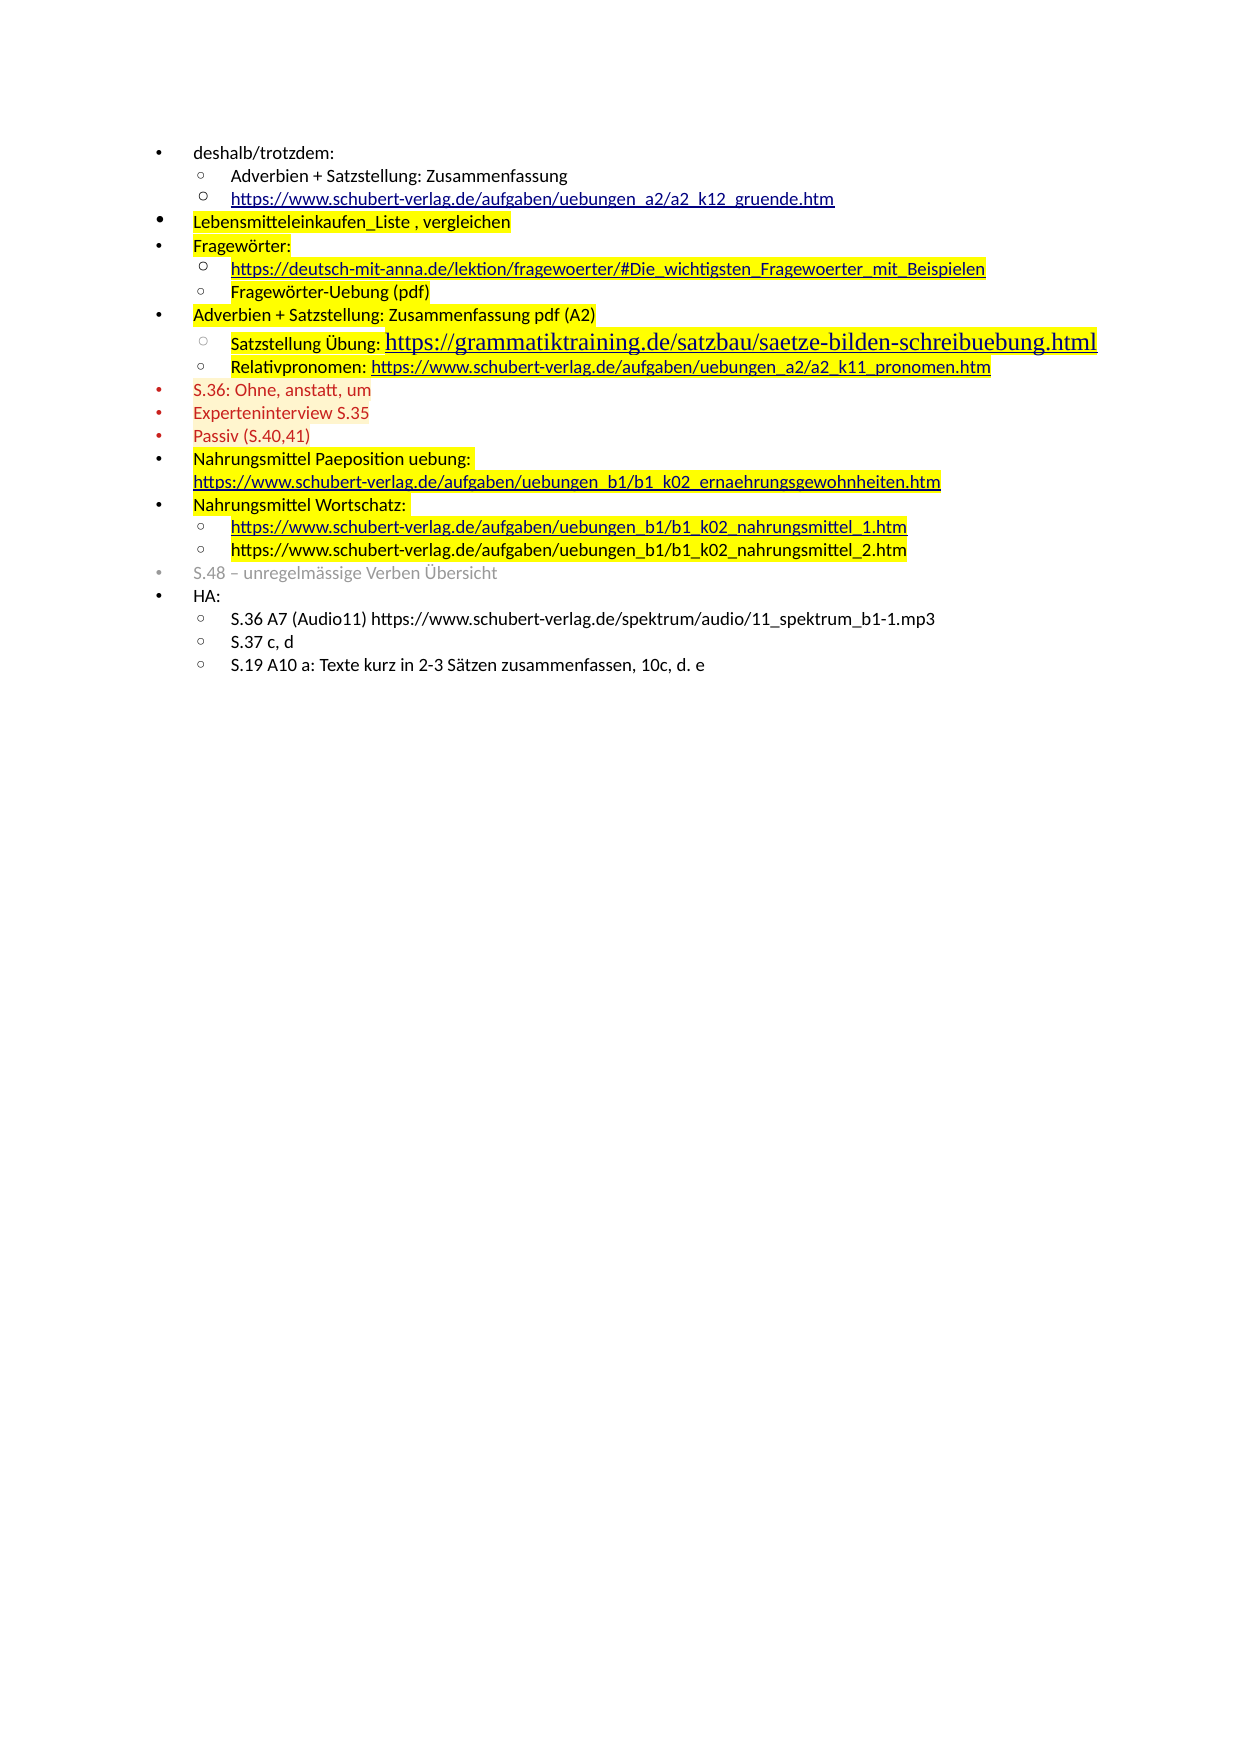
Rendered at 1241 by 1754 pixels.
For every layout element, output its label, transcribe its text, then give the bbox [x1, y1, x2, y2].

list S.37 c, d [193, 630, 1122, 653]
list Satzstellung Übung: https://grammatiktraining.de/satzbau/saetze-bilden-schreibuebung.html [193, 327, 1122, 355]
list S.36: Ohne, anstatt, um [156, 378, 1122, 401]
list S.36 A7 (Audio11) https://www.schubert-verlag.de/spektrum/audio/11_spektrum_b1-1.mp3 [193, 607, 1122, 630]
list Adverbien + Satzstellung: Zusammenfassung [193, 164, 1122, 187]
list Relativpronomen: https://www.schubert-verlag.de/aufgaben/uebungen_a2/a2_k11_pronomen.htm [193, 355, 1122, 378]
list Passiv (S.40,41) [156, 424, 1122, 447]
list HA: [156, 584, 1122, 607]
list Nahrungsmittel Paeposition uebung: https://www.schubert-verlag.de/aufgaben/uebungen_b1/b1_k02_ernaehrungsgewohnheiten.htm [156, 447, 1122, 493]
list https://www.schubert-verlag.de/aufgaben/uebungen_b1/b1_k02_nahrungsmittel_2.htm [193, 539, 1122, 562]
list Lebensmitteleinkaufen_Liste , vergleichen [156, 211, 1122, 234]
list deshalb/trotzdem: [156, 141, 1122, 164]
list Nahrungsmittel Wortschatz: [156, 493, 1122, 516]
list https://www.schubert-verlag.de/aufgaben/uebungen_a2/a2_k12_gruende.htm [193, 187, 1122, 211]
list Experteninterview S.35 [156, 401, 1122, 424]
list S.19 A10 a: Texte kurz in 2-3 Sätzen zusammenfassen, 10c, d. e [193, 653, 1122, 676]
list Adverbien + Satzstellung: Zusammenfassung pdf (A2) [156, 304, 1122, 327]
list Fragewörter: [156, 234, 1122, 257]
list https://deutsch-mit-anna.de/lektion/fragewoerter/#Die_wichtigsten_Fragewoerter_mit_Beispielen [193, 257, 1122, 281]
list Fragewörter-Uebung (pdf) [193, 281, 1122, 304]
list https://www.schubert-verlag.de/aufgaben/uebungen_b1/b1_k02_nahrungsmittel_1.htm [193, 516, 1122, 539]
list S.48 – unregelmässige Verben Übersicht [156, 562, 1122, 584]
